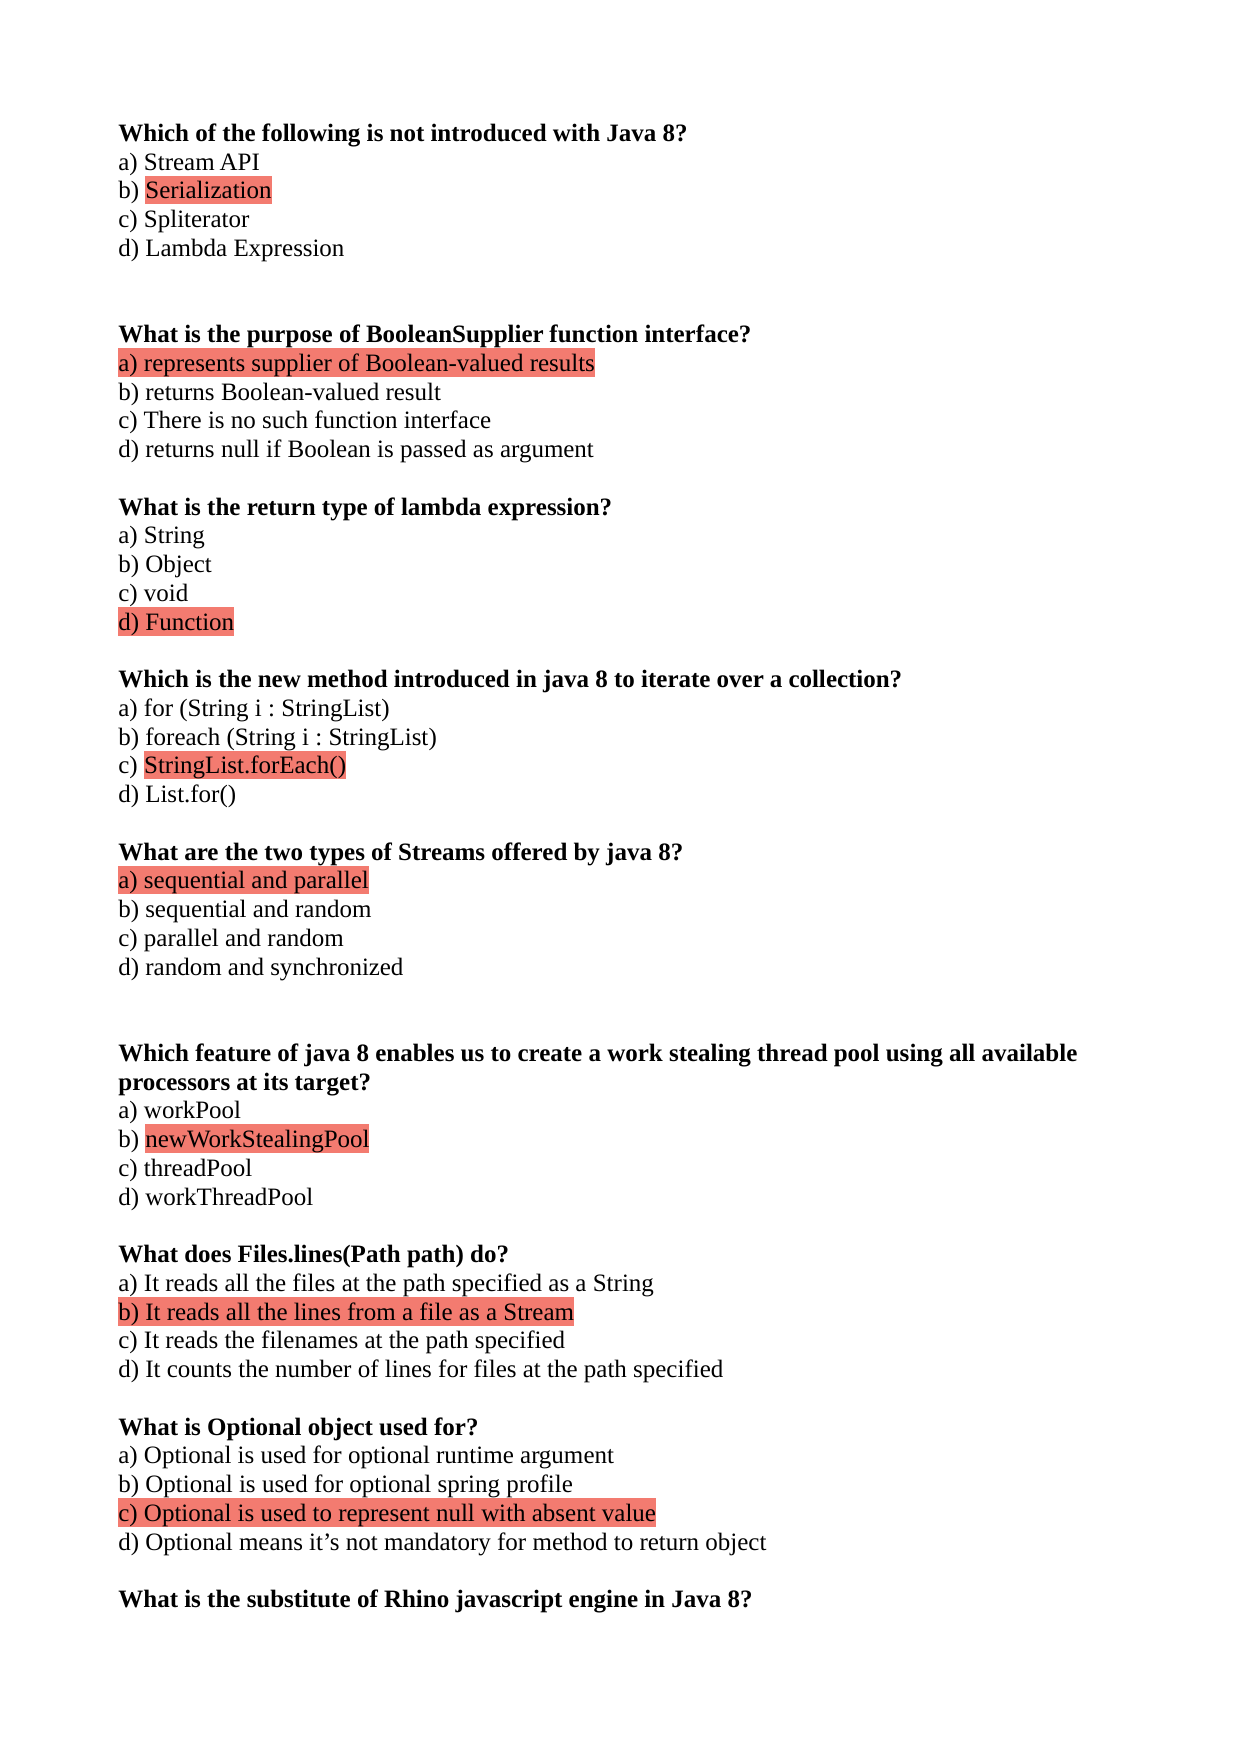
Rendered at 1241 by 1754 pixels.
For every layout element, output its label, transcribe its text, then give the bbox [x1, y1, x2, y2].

text a) String [118, 521, 1122, 549]
text c) void [118, 578, 1122, 607]
text a) Optional is used for optional runtime argument [118, 1441, 1122, 1469]
text b) Object [118, 549, 1122, 578]
text b) Serialization [118, 176, 1122, 204]
text b) foreach (String i : StringList) [118, 722, 1122, 751]
text b) newWorkStealingPool [118, 1124, 1122, 1153]
text d) It counts the number of lines for files at the path specified [118, 1354, 1122, 1383]
text d) Optional means it’s not mandatory for method to return object [118, 1527, 1122, 1556]
text b) returns Boolean-valued result [118, 377, 1122, 406]
text What is Optional object used for? [118, 1412, 1122, 1441]
text c) Spliterator [118, 204, 1122, 233]
text Which of the following is not introduced with Java 8? [118, 118, 1122, 147]
text a) represents supplier of Boolean-valued results [118, 348, 1122, 377]
text Which is the new method introduced in java 8 to iterate over a collection? [118, 664, 1122, 693]
text d) Function [118, 607, 1122, 636]
text What is the purpose of BooleanSupplier function interface? [118, 319, 1122, 348]
text d) returns null if Boolean is passed as argument [118, 434, 1122, 463]
text Which feature of java 8 enables us to create a work stealing thread pool using all available processors at its target? [118, 1038, 1122, 1096]
text d) workThreadPool [118, 1182, 1122, 1211]
text b) sequential and random [118, 894, 1122, 923]
text What does Files.lines(Path path) do? [118, 1239, 1122, 1268]
text What is the substitute of Rhino javascript engine in Java 8? [118, 1584, 1122, 1613]
text d) random and synchronized [118, 952, 1122, 981]
text c) threadPool [118, 1153, 1122, 1182]
text a) It reads all the files at the path specified as a String [118, 1268, 1122, 1297]
text What is the return type of lambda expression? [118, 492, 1122, 521]
text b) It reads all the lines from a file as a Stream [118, 1297, 1122, 1326]
text a) Stream API [118, 147, 1122, 176]
text c) Optional is used to represent null with absent value [118, 1498, 1122, 1527]
text c) StringList.forEach() [118, 751, 1122, 779]
text a) sequential and parallel [118, 866, 1122, 894]
text c) There is no such function interface [118, 406, 1122, 434]
text What are the two types of Streams offered by java 8? [118, 837, 1122, 866]
text d) Lambda Expression [118, 233, 1122, 262]
text c) parallel and random [118, 923, 1122, 952]
text c) It reads the filenames at the path specified [118, 1326, 1122, 1354]
text d) List.for() [118, 779, 1122, 808]
text a) workPool [118, 1096, 1122, 1124]
text a) for (String i : StringList) [118, 693, 1122, 722]
text b) Optional is used for optional spring profile [118, 1469, 1122, 1498]
